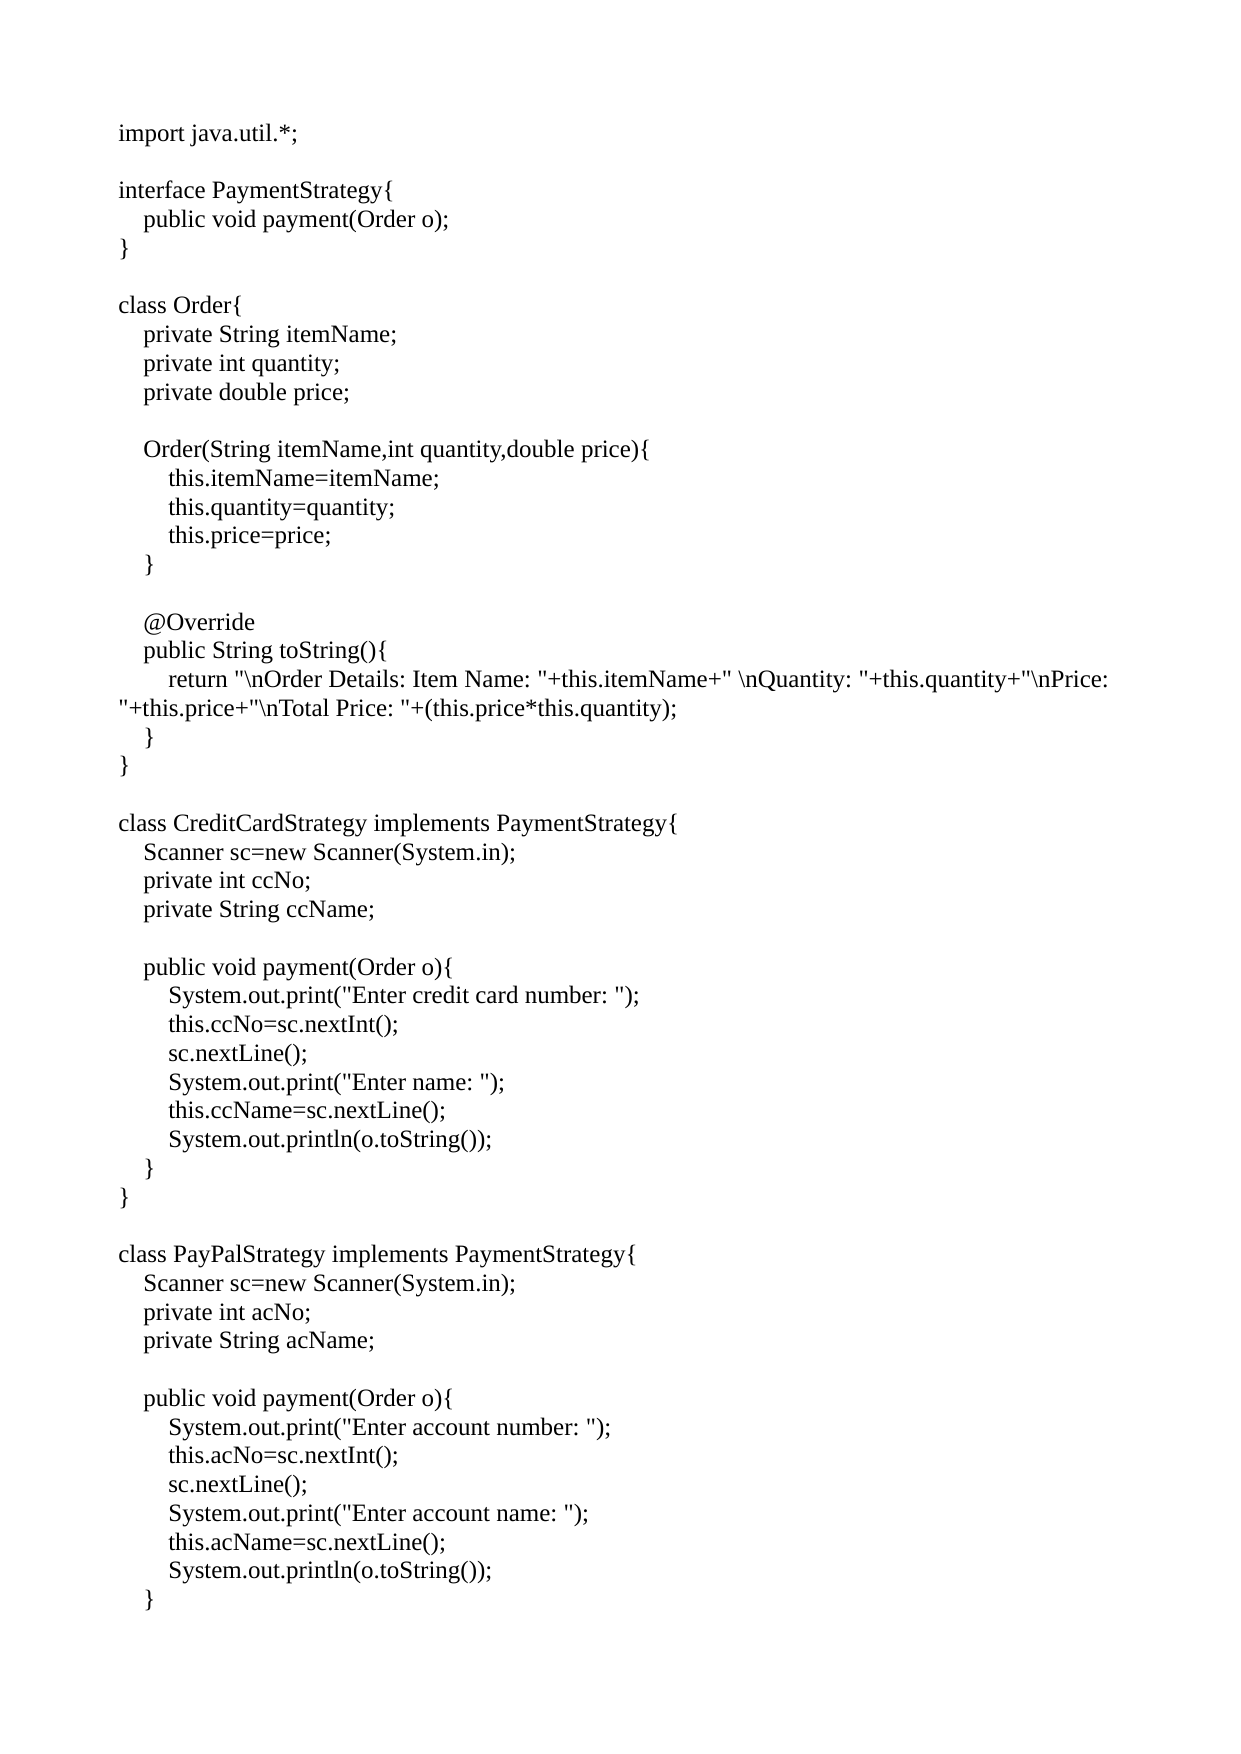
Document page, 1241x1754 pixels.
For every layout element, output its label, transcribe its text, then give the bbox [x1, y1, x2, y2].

text this.ccName=sc.nextLine(); [118, 1096, 1122, 1124]
text System.out.print("Enter account number: "); [118, 1412, 1122, 1441]
text System.out.println(o.toString()); [118, 1556, 1122, 1584]
text private double price; [118, 377, 1122, 406]
text } [118, 1182, 1122, 1211]
text } [118, 1153, 1122, 1182]
text class PayPalStrategy implements PaymentStrategy{ [118, 1239, 1122, 1268]
text System.out.print("Enter name: "); [118, 1067, 1122, 1096]
text private String ccName; [118, 894, 1122, 923]
text private int acNo; [118, 1297, 1122, 1326]
text sc.nextLine(); [118, 1038, 1122, 1067]
text this.acNo=sc.nextInt(); [118, 1441, 1122, 1469]
text this.itemName=itemName; [118, 463, 1122, 492]
text System.out.print("Enter account name: "); [118, 1498, 1122, 1527]
text public void payment(Order o){ [118, 952, 1122, 981]
text this.price=price; [118, 521, 1122, 549]
text Order(String itemName,int quantity,double price){ [118, 434, 1122, 463]
text interface PaymentStrategy{ [118, 176, 1122, 204]
text public void payment(Order o); [118, 204, 1122, 233]
text public String toString(){ [118, 636, 1122, 664]
text class CreditCardStrategy implements PaymentStrategy{ [118, 808, 1122, 837]
text sc.nextLine(); [118, 1469, 1122, 1498]
text private String itemName; [118, 319, 1122, 348]
text Scanner sc=new Scanner(System.in); [118, 1268, 1122, 1297]
text public void payment(Order o){ [118, 1383, 1122, 1412]
text import java.util.*; [118, 118, 1122, 147]
text } [118, 722, 1122, 751]
text } [118, 751, 1122, 779]
text return "\nOrder Details: Item Name: "+this.itemName+" \nQuantity: "+this.quantity+"\nPrice: "+this.price+"\nTotal Price: "+(this.price*this.quantity); [118, 664, 1122, 722]
text private int ccNo; [118, 866, 1122, 894]
text System.out.println(o.toString()); [118, 1124, 1122, 1153]
text @Override [118, 607, 1122, 636]
text private int quantity; [118, 348, 1122, 377]
text } [118, 549, 1122, 578]
text } [118, 233, 1122, 262]
text this.acName=sc.nextLine(); [118, 1527, 1122, 1556]
text this.ccNo=sc.nextInt(); [118, 1009, 1122, 1038]
text class Order{ [118, 291, 1122, 319]
text System.out.print("Enter credit card number: "); [118, 981, 1122, 1009]
text private String acName; [118, 1326, 1122, 1354]
text Scanner sc=new Scanner(System.in); [118, 837, 1122, 866]
text } [118, 1584, 1122, 1613]
text this.quantity=quantity; [118, 492, 1122, 521]
